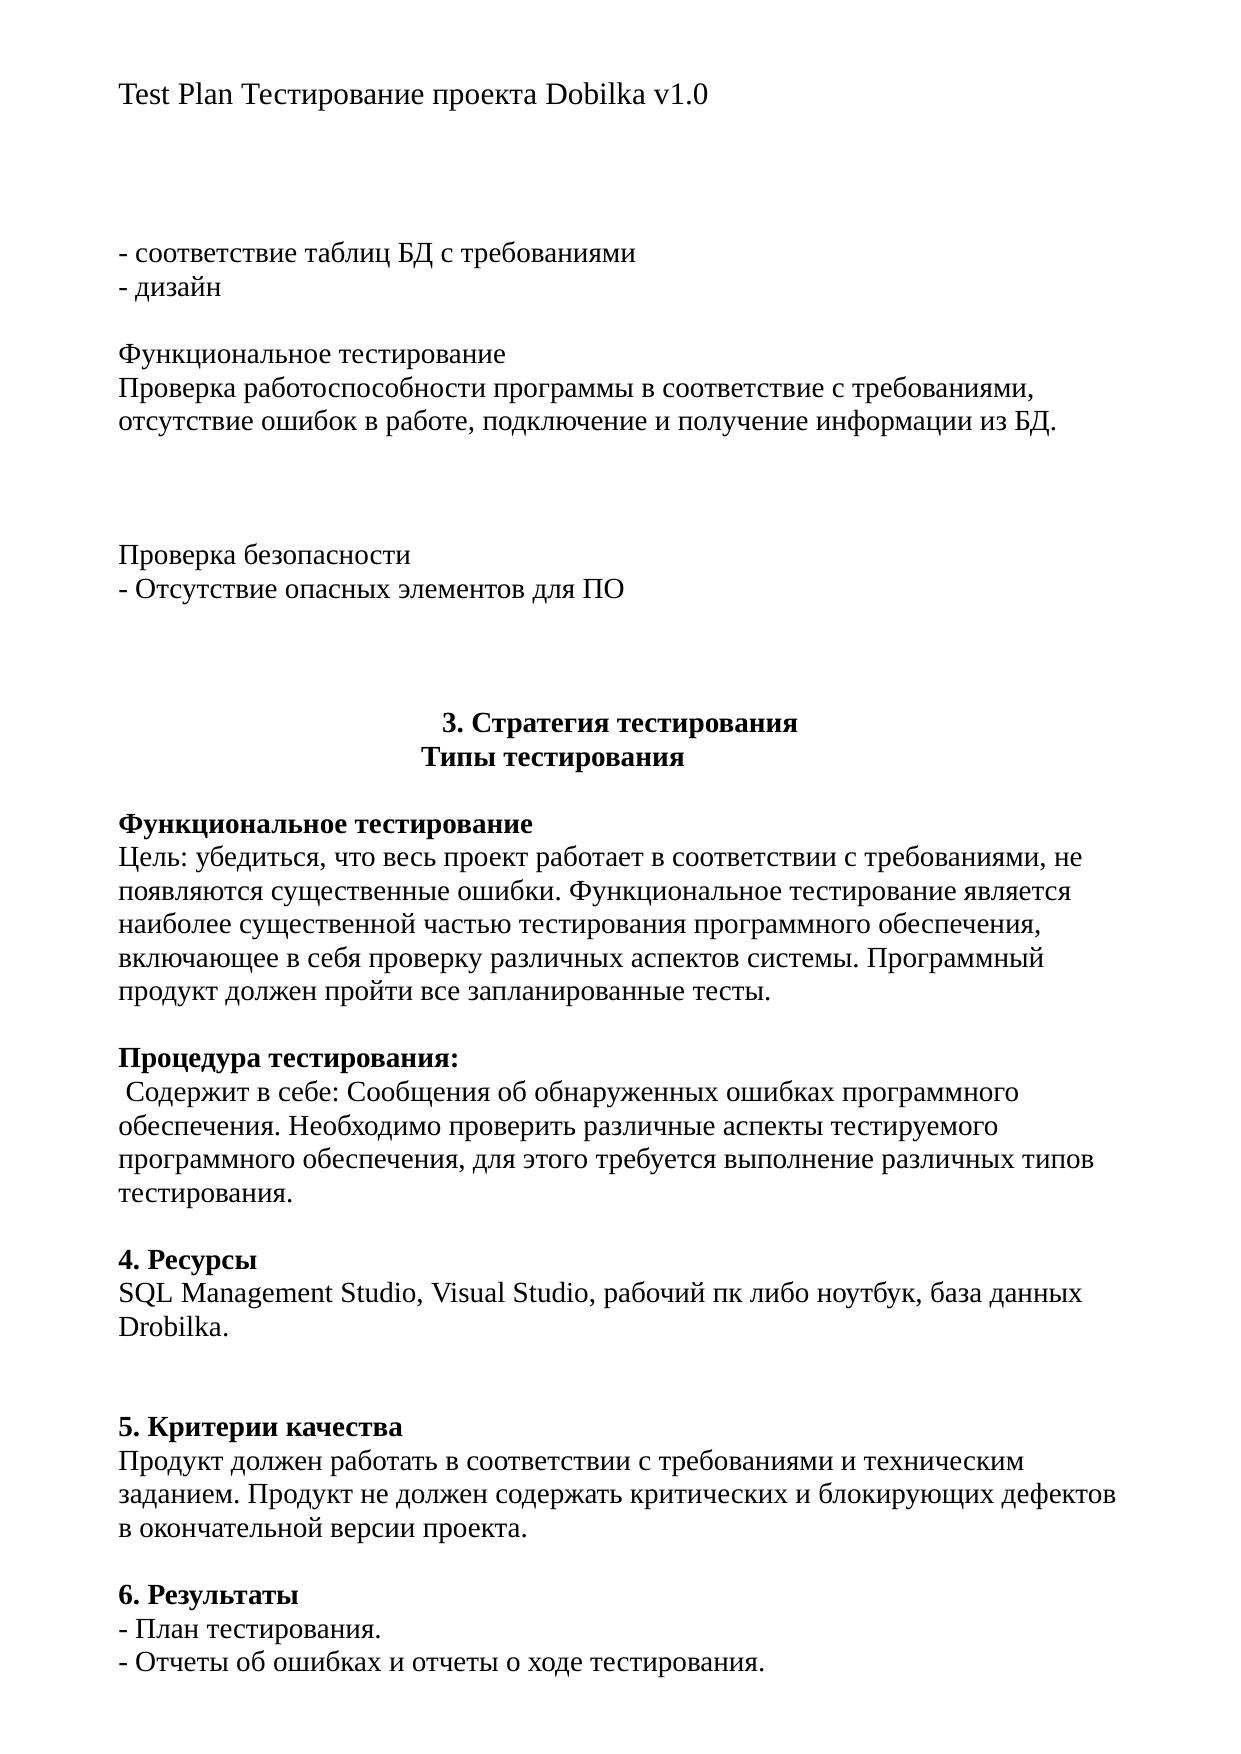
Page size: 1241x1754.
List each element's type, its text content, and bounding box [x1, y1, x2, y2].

text 5. Критерии качества [118, 1409, 1122, 1443]
text - Отсутствие опасных элементов для ПО [118, 571, 1122, 604]
text Продукт должен работать в соответствии с требованиями и техническим заданием. Продукт не должен содержать критических и блокирующих дефектов в окончательной версии проекта. [118, 1443, 1122, 1544]
text - дизайн [118, 269, 1122, 303]
text - Отчеты об ошибках и отчеты о ходе тестирования. [118, 1644, 1122, 1678]
text 3. Стратегия тестирования [118, 705, 1122, 739]
text Процедура тестирования: [118, 1041, 1122, 1074]
text - План тестирования. [118, 1611, 1122, 1644]
text SQL Management Studio, Visual Studio, рабочий пк либо ноутбук, база данных Drobilka. [118, 1275, 1122, 1342]
text Типы тестирования [118, 739, 1122, 772]
text 4. Ресурсы [118, 1242, 1122, 1275]
text Содержит в себе: Сообщения об обнаруженных ошибках программного обеспечения. Необходимо проверить различные аспекты тестируемого программного обеспечения, для этого требуется выполнение различных типов тестирования. [118, 1074, 1122, 1208]
text Цель: убедиться, что весь проект работает в соответствии с требованиями, не появляются существенные ошибки. Функциональное тестирование является наиболее существенной частью тестирования программного обеспечения, включающее в себя проверку различных аспектов системы. Программный продукт должен пройти все запланированные тесты. [118, 839, 1122, 1007]
text 6. Результаты [118, 1577, 1122, 1611]
text Функциональное тестирование [118, 336, 1122, 370]
text Функциональное тестирование [118, 806, 1122, 839]
text Проверка работоспособности программы в соответствие с требованиями, отсутствие ошибок в работе, подключение и получение информации из БД. [118, 370, 1122, 437]
text Проверка безопасности [118, 537, 1122, 571]
text - соответствие таблиц БД с требованиями [118, 236, 1122, 269]
